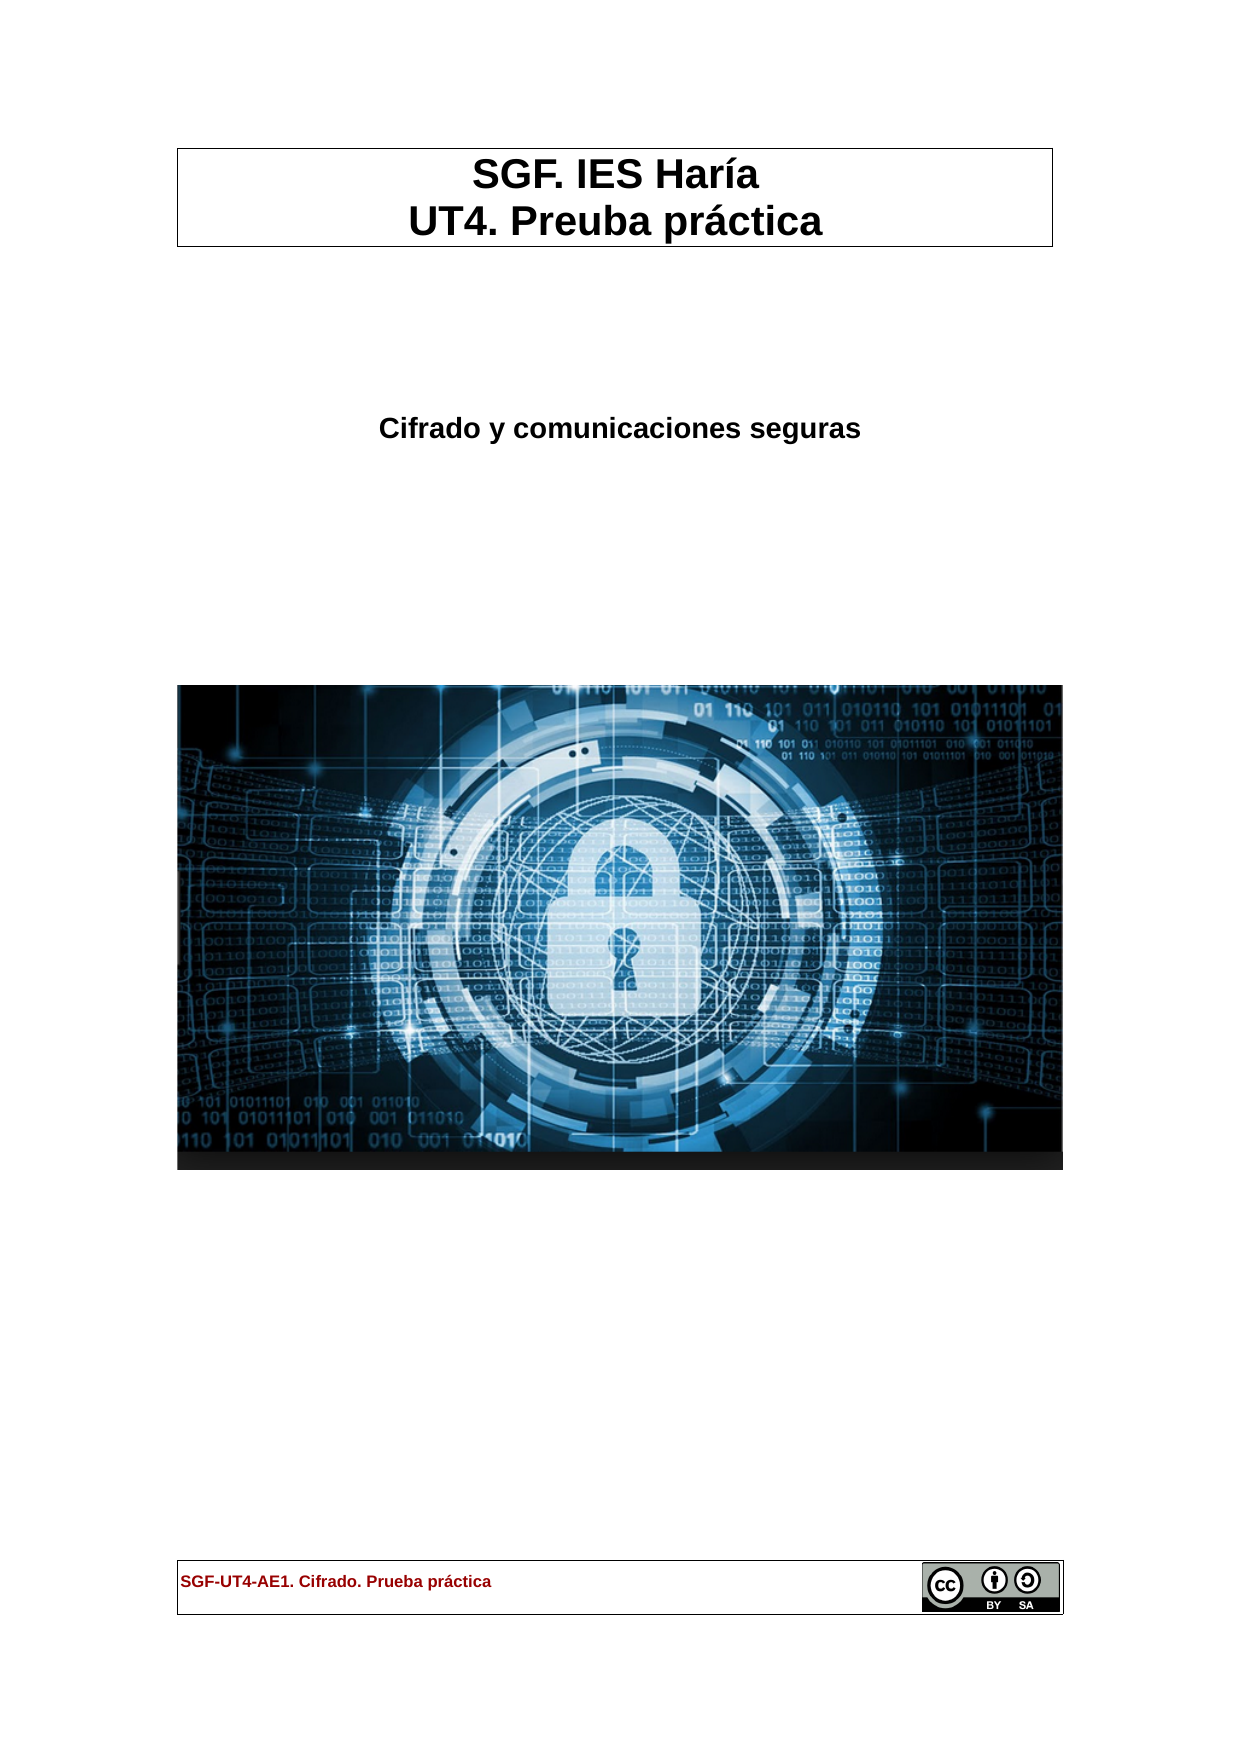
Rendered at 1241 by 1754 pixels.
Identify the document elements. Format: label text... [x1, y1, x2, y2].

text SGF. IES Haría [178, 149, 1052, 194]
picture [177, 685, 1063, 1170]
picture [922, 1562, 1060, 1612]
text UT4. Preuba práctica [178, 194, 1052, 246]
subtitle Cifrado y comunicaciones seguras [177, 412, 1063, 445]
